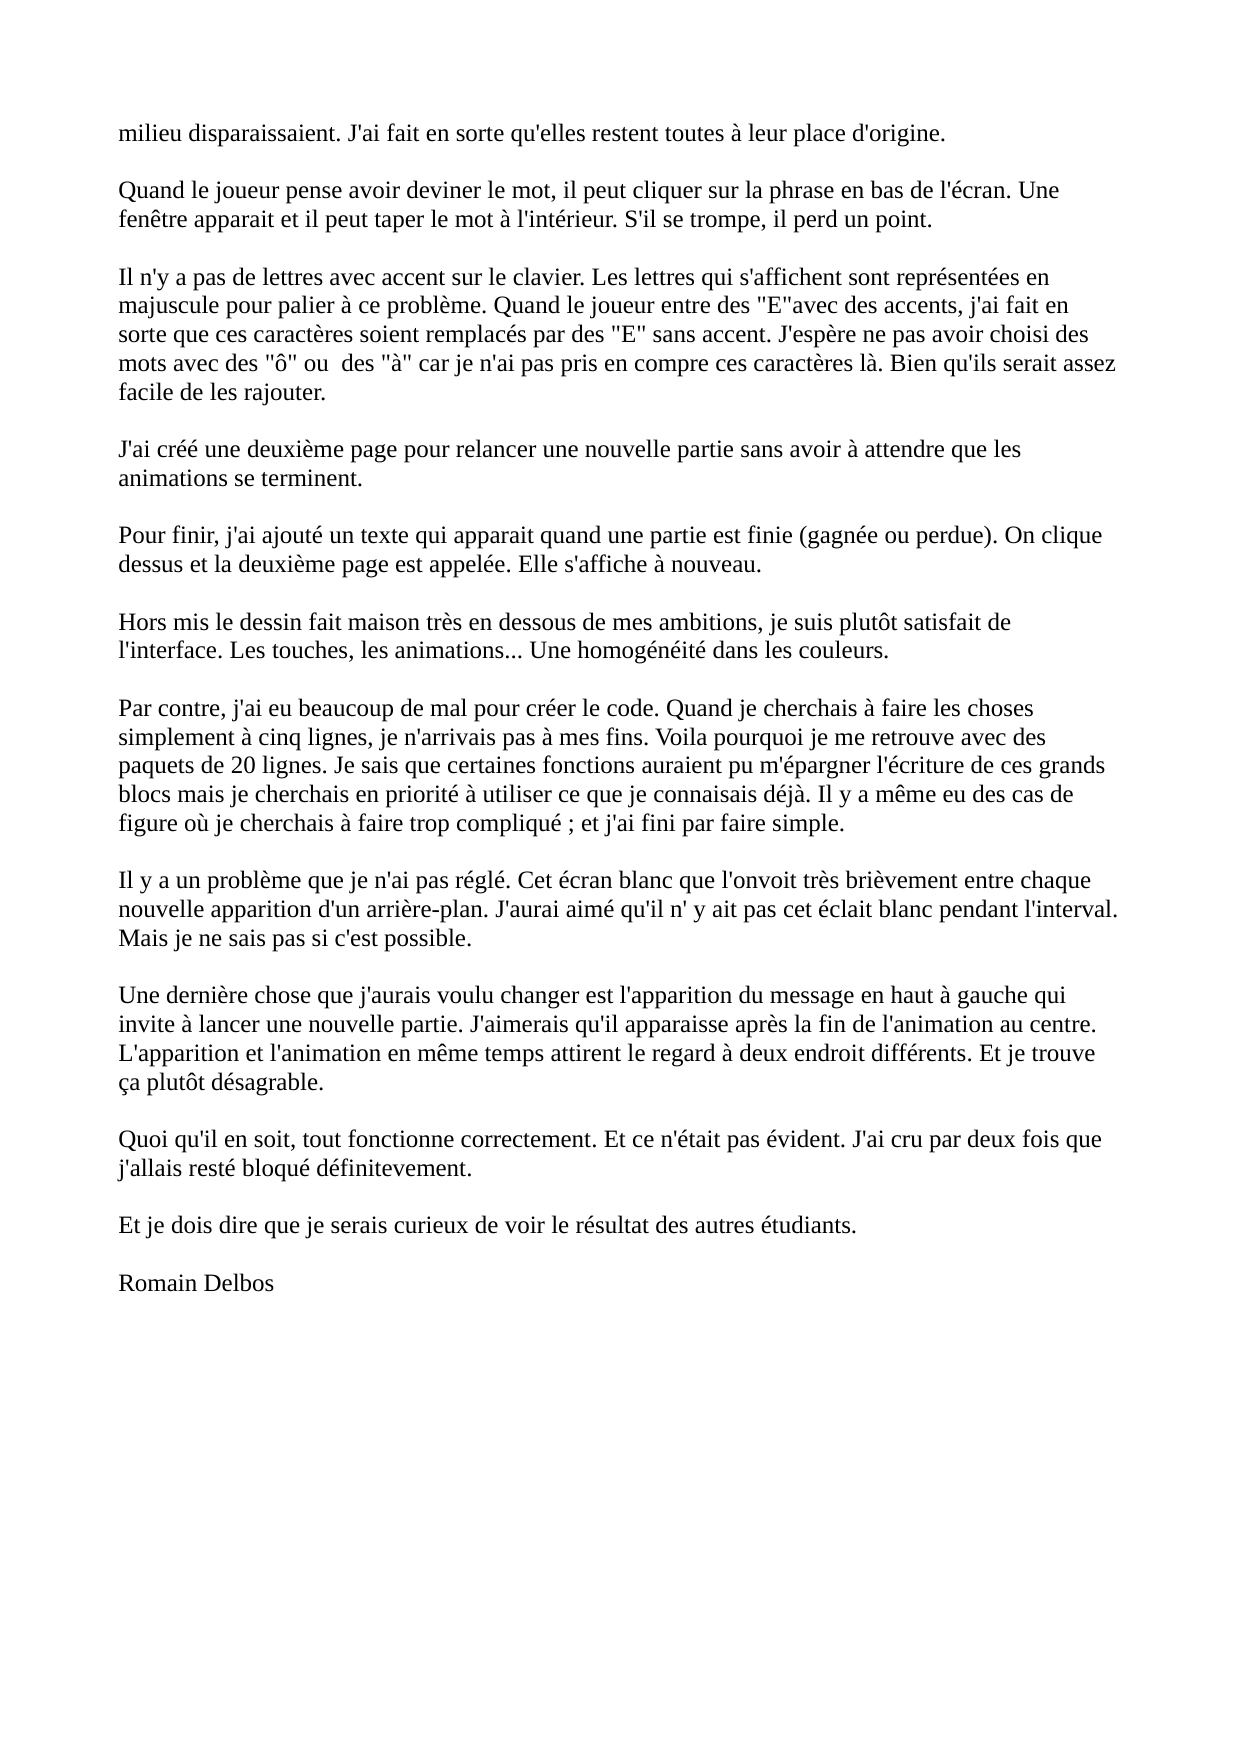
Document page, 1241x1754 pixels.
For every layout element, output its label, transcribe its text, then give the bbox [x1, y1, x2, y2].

text Il n'y a pas de lettres avec accent sur le clavier. Les lettres qui s'affichent sont représentées en majuscule pour palier à ce problème. Quand le joueur entre des "E"avec des accents, j'ai fait en sorte que ces caractères soient remplacés par des "E" sans accent. J'espère ne pas avoir choisi des mots avec des "ô" ou des "à" car je n'ai pas pris en compre ces caractères là. Bien qu'ils serait assez facile de les rajouter. [118, 262, 1122, 406]
text Et je dois dire que je serais curieux de voir le résultat des autres étudiants. [118, 1211, 1122, 1239]
text Par contre, j'ai eu beaucoup de mal pour créer le code. Quand je cherchais à faire les choses simplement à cinq lignes, je n'arrivais pas à mes fins. Voila pourquoi je me retrouve avec des paquets de 20 lignes. Je sais que certaines fonctions auraient pu m'épargner l'écriture de ces grands blocs mais je cherchais en priorité à utiliser ce que je connaisais déjà. Il y a même eu des cas de figure où je cherchais à faire trop compliqué ; et j'ai fini par faire simple. [118, 693, 1122, 837]
text Quoi qu'il en soit, tout fonctionne correctement. Et ce n'était pas évident. J'ai cru par deux fois que j'allais resté bloqué définitevement. [118, 1124, 1122, 1182]
text Une dernière chose que j'aurais voulu changer est l'apparition du message en haut à gauche qui invite à lancer une nouvelle partie. J'aimerais qu'il apparaisse après la fin de l'animation au centre. L'apparition et l'animation en même temps attirent le regard à deux endroit différents. Et je trouve ça plutôt désagrable. [118, 981, 1122, 1096]
text J'ai créé une deuxième page pour relancer une nouvelle partie sans avoir à attendre que les animations se terminent. [118, 434, 1122, 492]
text milieu disparaissaient. J'ai fait en sorte qu'elles restent toutes à leur place d'origine. [118, 118, 1122, 147]
text Quand le joueur pense avoir deviner le mot, il peut cliquer sur la phrase en bas de l'écran. Une fenêtre apparait et il peut taper le mot à l'intérieur. S'il se trompe, il perd un point. [118, 176, 1122, 233]
text Il y a un problème que je n'ai pas réglé. Cet écran blanc que l'onvoit très brièvement entre chaque nouvelle apparition d'un arrière-plan. J'aurai aimé qu'il n' y ait pas cet éclait blanc pendant l'interval. Mais je ne sais pas si c'est possible. [118, 866, 1122, 952]
text Hors mis le dessin fait maison très en dessous de mes ambitions, je suis plutôt satisfait de l'interface. Les touches, les animations... Une homogénéité dans les couleurs. [118, 607, 1122, 664]
text Pour finir, j'ai ajouté un texte qui apparait quand une partie est finie (gagnée ou perdue). On clique dessus et la deuxième page est appelée. Elle s'affiche à nouveau. [118, 521, 1122, 578]
text Romain Delbos [118, 1268, 1122, 1297]
